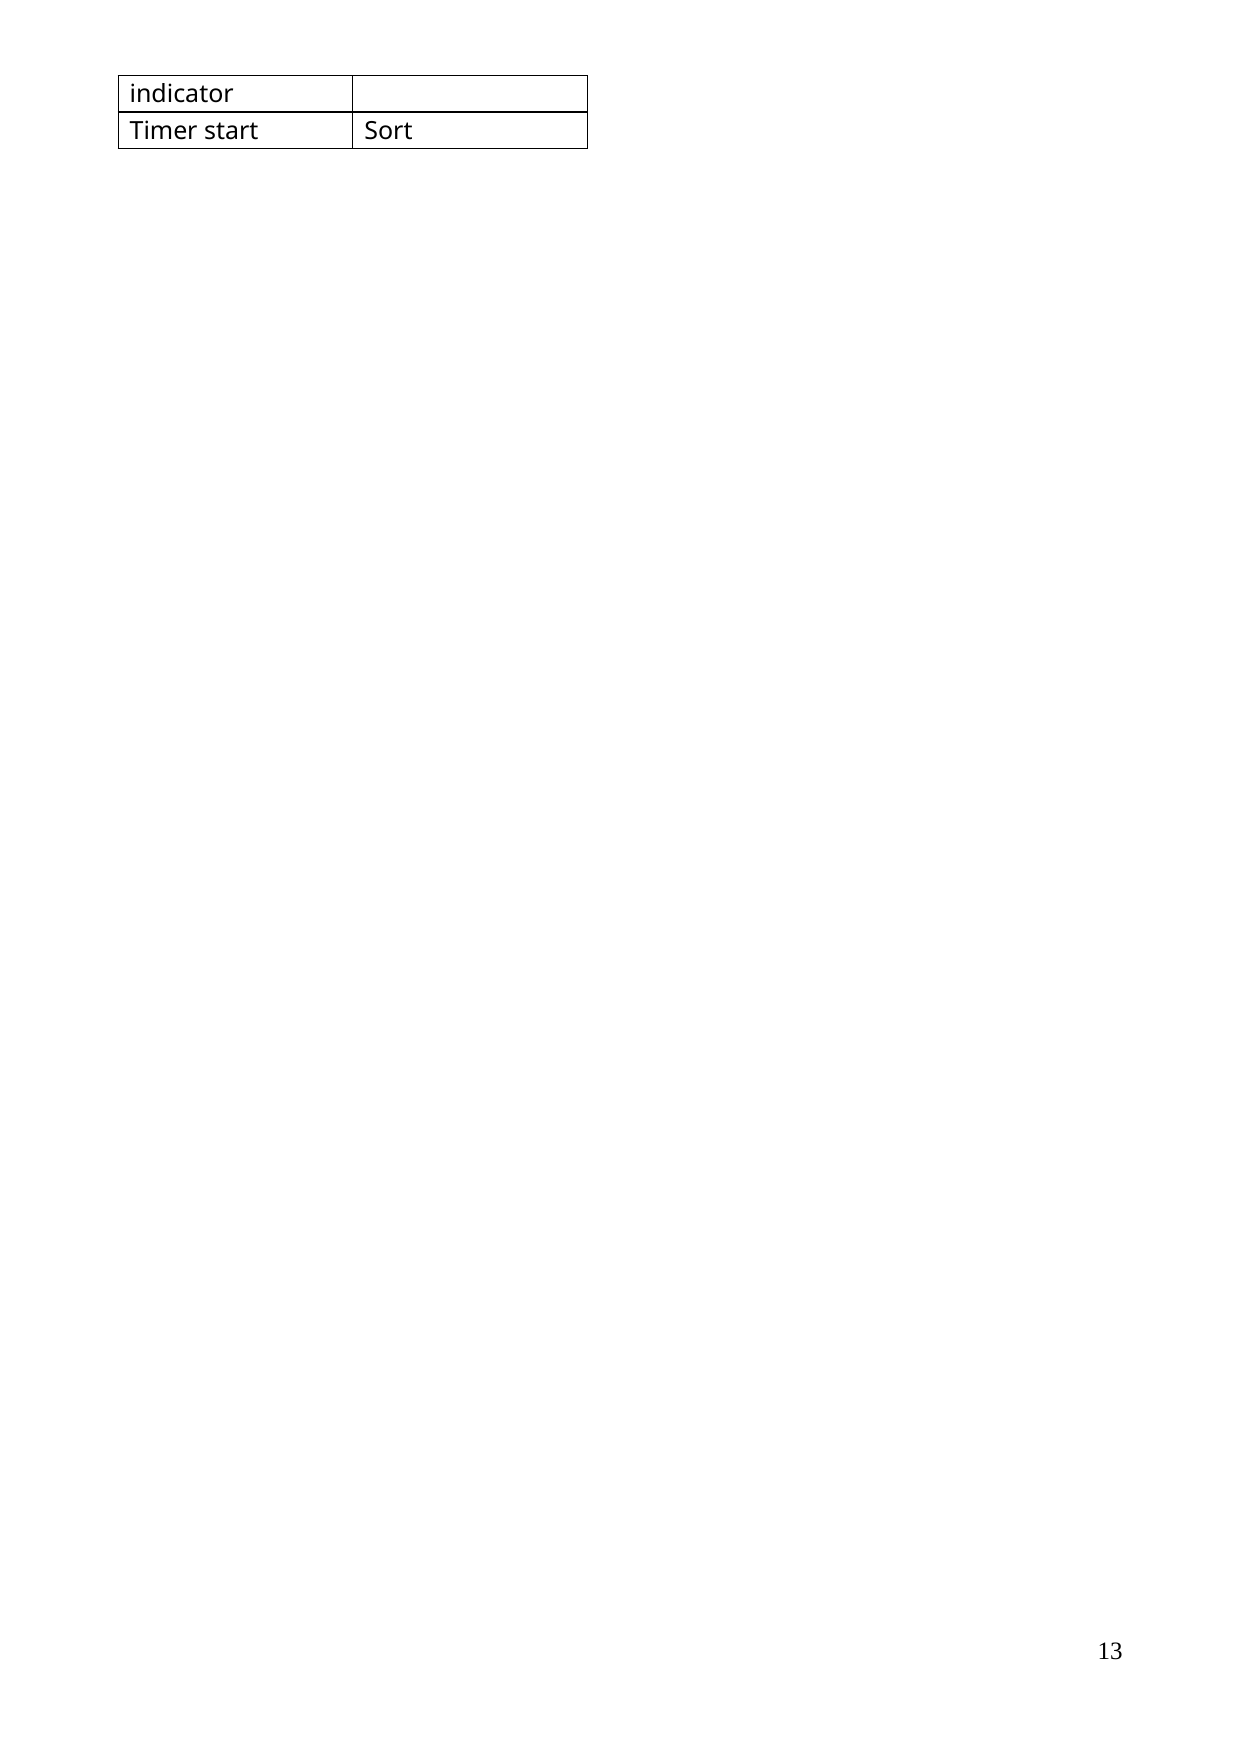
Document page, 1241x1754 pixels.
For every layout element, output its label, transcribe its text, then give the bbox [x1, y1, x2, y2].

table_cell Timer start [119, 113, 352, 148]
table_cell [353, 76, 587, 111]
table_cell Sort [353, 113, 587, 148]
table_cell indicator [119, 76, 352, 111]
